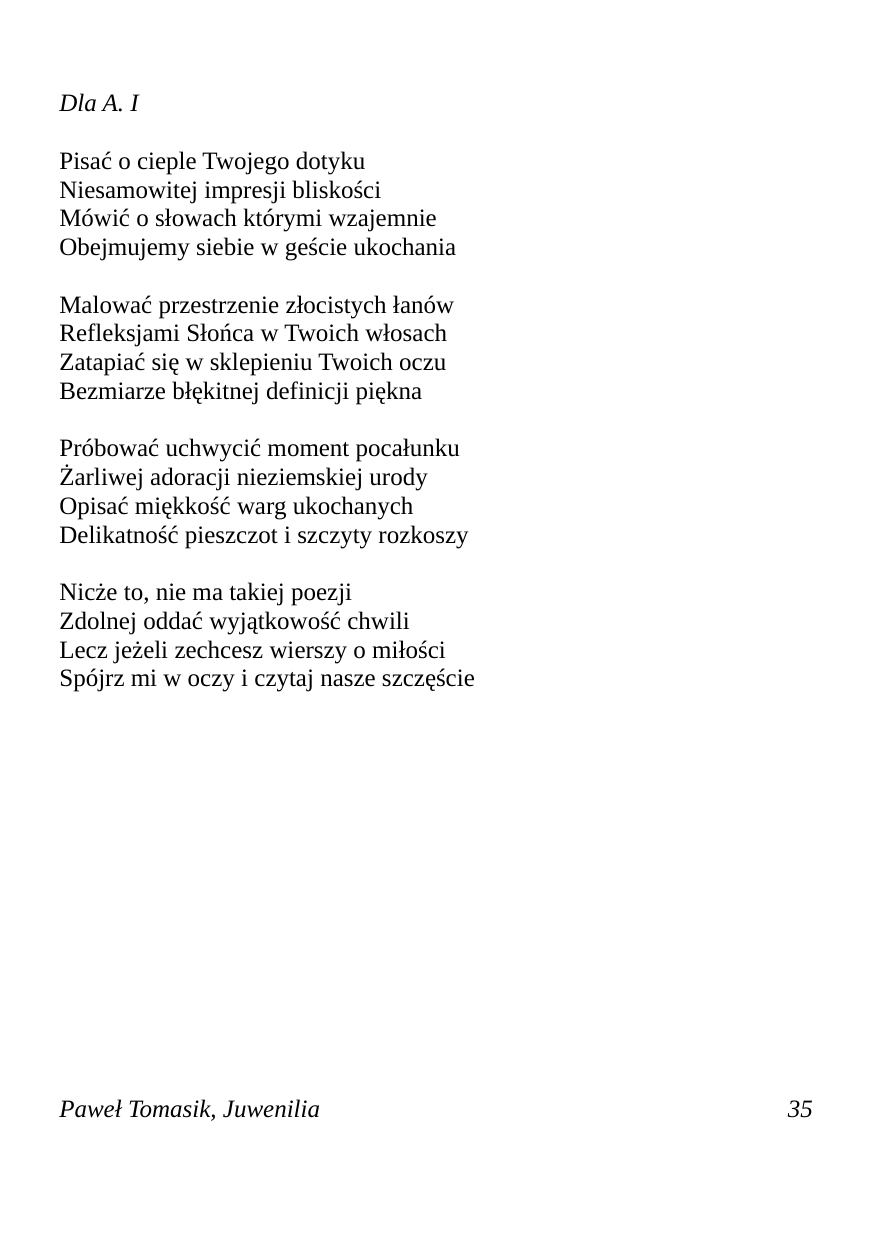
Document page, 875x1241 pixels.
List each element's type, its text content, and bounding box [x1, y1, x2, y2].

text Pisać o cieple Twojego dotyku Niesamowitej impresji bliskości Mówić o słowach którymi wzajemnie Obejmujemy siebie w geście ukochania Malować przestrzenie złocistych łanów Refleksjami Słońca w Twoich włosach Zatapiać się w sklepieniu Twoich oczu Bezmiarze błękitnej definicji piękna Próbować uchwycić moment pocałunku Żarliwej adoracji nieziemskiej urody Opisać miękkość warg ukochanych Delikatność pieszczot i szczyty rozkoszy Nicże to, nie ma takiej poezji Zdolnej oddać wyjątkowość chwili Lecz jeżeli zechcesz wierszy o miłości Spójrz mi w oczy i czytaj nasze szczęście [59, 146, 815, 692]
text Dla A. I [59, 88, 815, 117]
